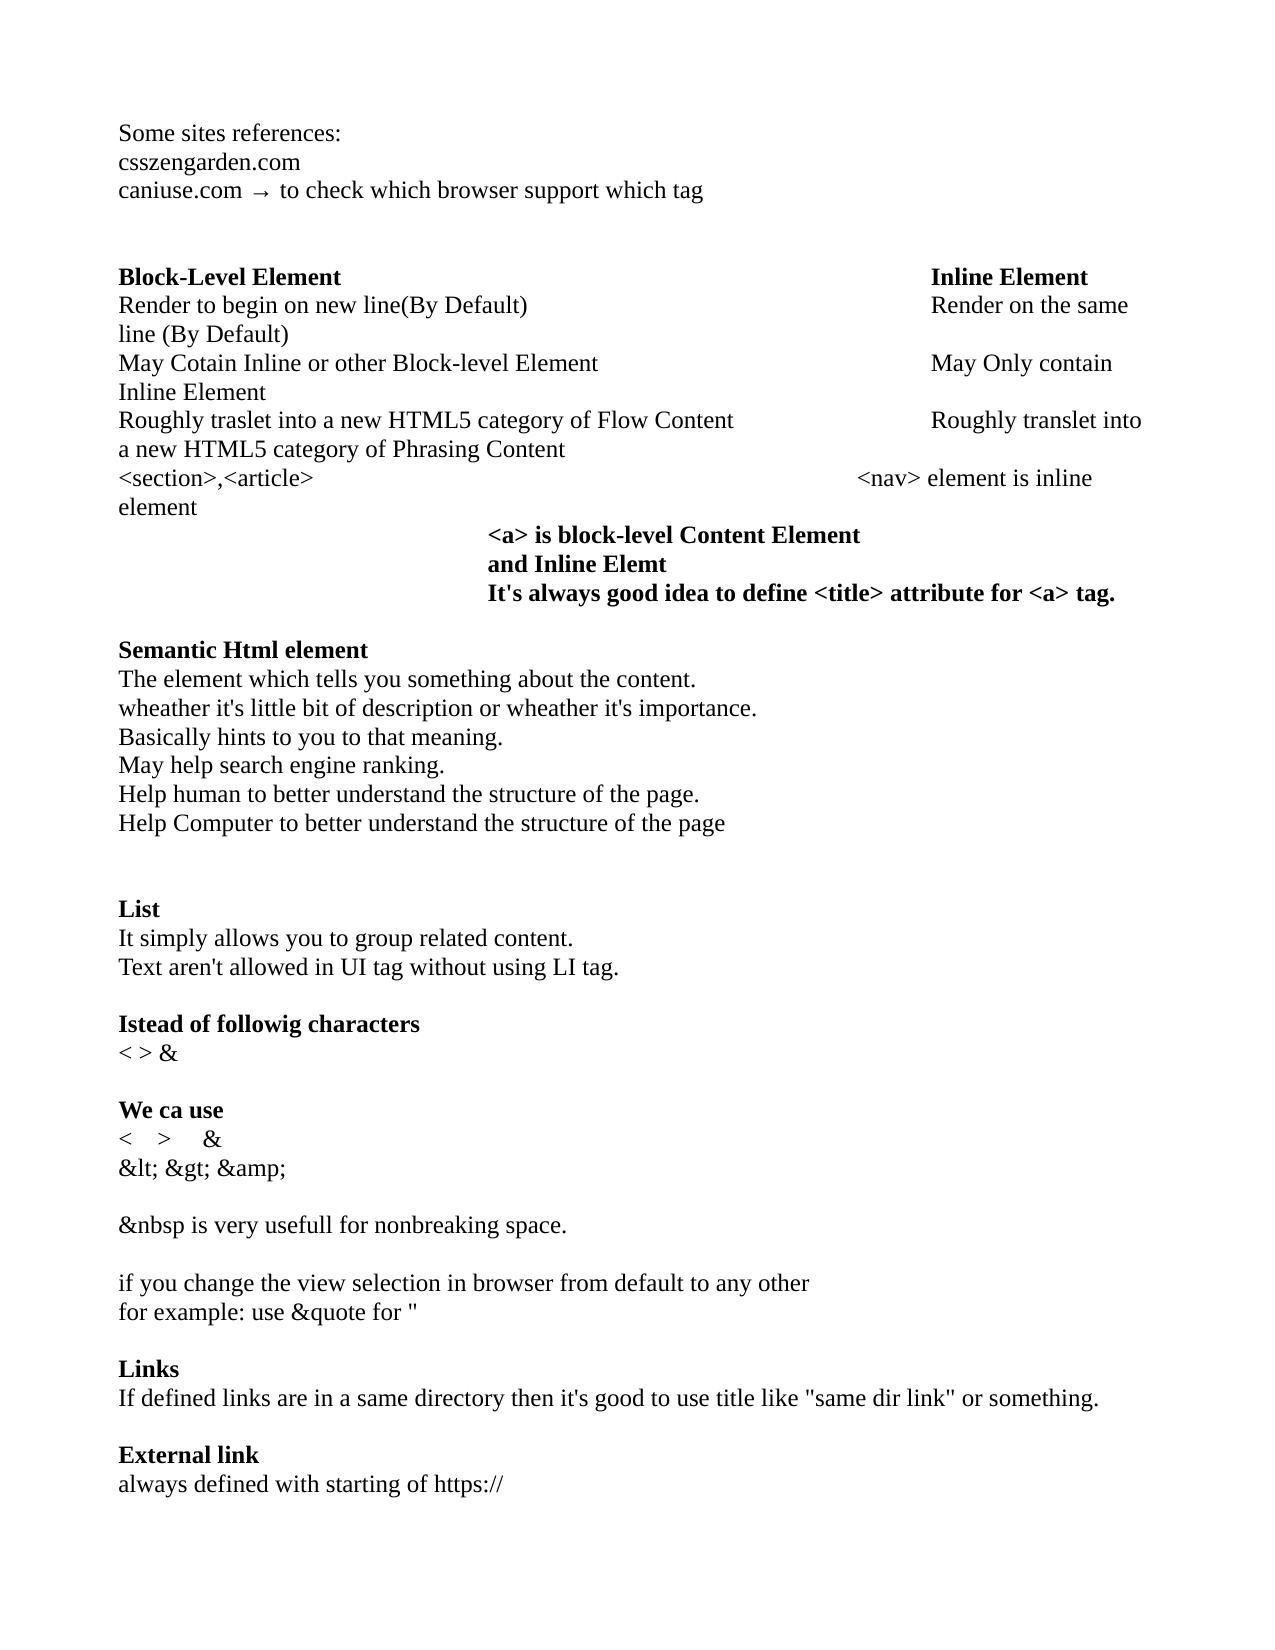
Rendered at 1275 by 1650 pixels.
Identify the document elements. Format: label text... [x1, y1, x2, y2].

text If defined links are in a same directory then it's good to use title like "same dir link" or something. [118, 1383, 1157, 1412]
text and Inline Elemt [118, 549, 1157, 578]
text wheather it's little bit of description or wheather it's importance. [118, 693, 1157, 722]
text May Cotain Inline or other Block-level Element May Only contain Inline Element [118, 348, 1157, 406]
text It's always good idea to define <title> attribute for <a> tag. [118, 578, 1157, 607]
text caniuse.com → to check which browser support which tag [118, 176, 1157, 204]
text <section>,<article> <nav> element is inline element [118, 463, 1157, 521]
text Links [118, 1354, 1157, 1383]
text < > & [118, 1124, 1157, 1153]
text < > & [118, 1038, 1157, 1067]
text Render to begin on new line(By Default) Render on the same line (By Default) [118, 291, 1157, 348]
text always defined with starting of https:// [118, 1469, 1157, 1498]
text for example: use &quote for " [118, 1297, 1157, 1326]
text Some sites references: [118, 118, 1157, 147]
text Help human to better understand the structure of the page. [118, 779, 1157, 808]
text if you change the view selection in browser from default to any other [118, 1268, 1157, 1297]
text The element which tells you something about the content. [118, 664, 1157, 693]
text We ca use [118, 1096, 1157, 1124]
text Block-Level Element Inline Element [118, 262, 1157, 291]
text Help Computer to better understand the structure of the page [118, 808, 1157, 837]
text Roughly traslet into a new HTML5 category of Flow Content Roughly translet into a new HTML5 category of Phrasing Content [118, 406, 1157, 463]
text List [118, 894, 1157, 923]
text It simply allows you to group related content. [118, 923, 1157, 952]
text External link [118, 1441, 1157, 1469]
text Text aren't allowed in UI tag without using LI tag. [118, 952, 1157, 981]
text Semantic Html element [118, 636, 1157, 664]
text Basically hints to you to that meaning. [118, 722, 1157, 751]
text &lt; &gt; &amp; [118, 1153, 1157, 1182]
text csszengarden.com [118, 147, 1157, 176]
text <a> is block-level Content Element [118, 521, 1157, 549]
text &nbsp is very usefull for nonbreaking space. [118, 1211, 1157, 1239]
text May help search engine ranking. [118, 751, 1157, 779]
text Istead of followig characters [118, 1009, 1157, 1038]
